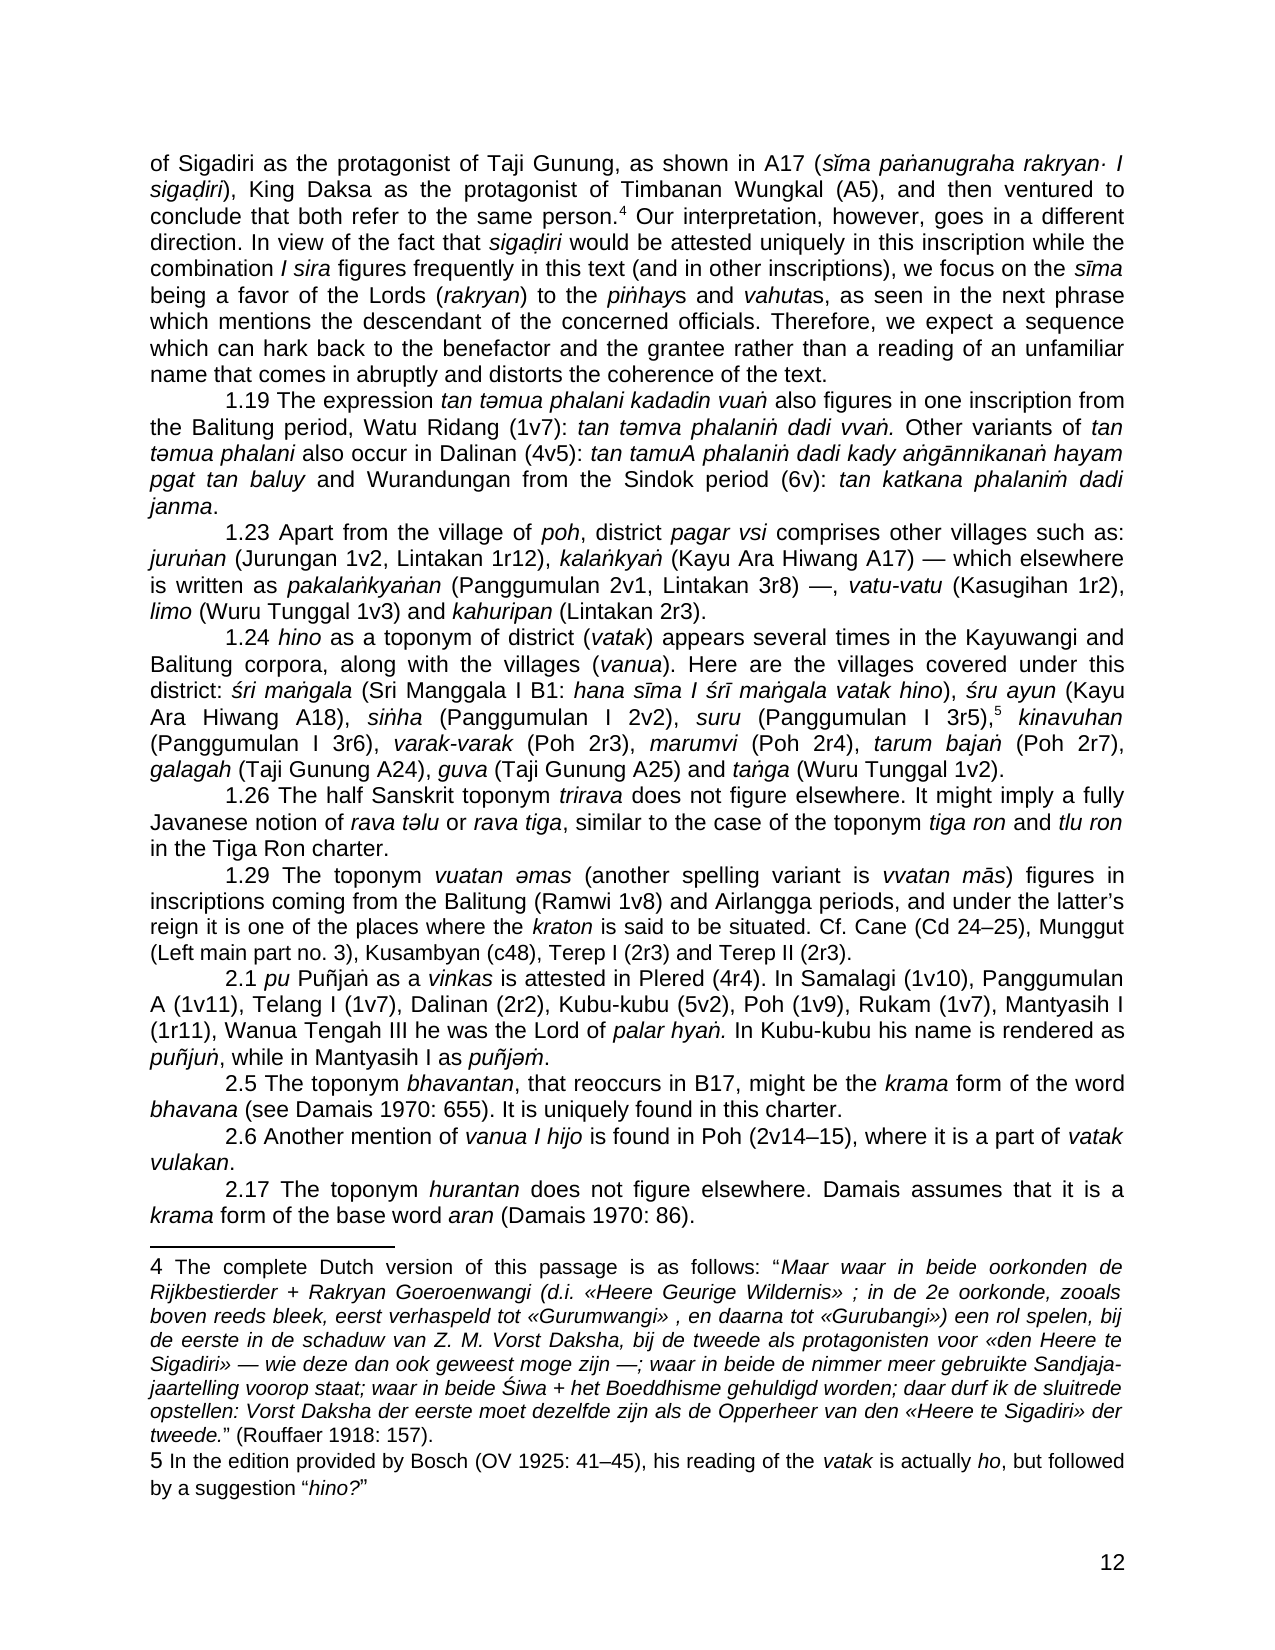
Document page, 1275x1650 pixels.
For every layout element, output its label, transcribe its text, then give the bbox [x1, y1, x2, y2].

text 1.26 The half Sanskrit toponym trirava does not figure elsewhere. It might imply a fully Javanese notion of rava təlu or rava tiga, similar to the case of the toponym tiga ron and tlu ron in the Tiga Ron charter. [150, 782, 1125, 862]
text 1.23 Apart from the village of poh, district pagar vsi comprises other villages such as: juruṅan (Jurungan 1v2, Lintakan 1r12), kalaṅkyaṅ (Kayu Ara Hiwang A17) — which elsewhere is written as pakalaṅkyaṅan (Panggumulan 2v1, Lintakan 3r8) —, vatu-vatu (Kasugihan 1r2), limo (Wuru Tunggal 1v3) and kahuripan (Lintakan 2r3). [150, 519, 1125, 624]
text The complete Dutch version of this passage is as follows: “Maar waar in beide oorkonden de Rijkbestierder + Rakryan Goeroenwangi (d.i. «Heere Geurige Wildernis» ; in de 2e oorkonde, zooals boven reeds bleek, eerst verhaspeld tot «Gurumwangi» , en daarna tot «Gurubangi») een rol spelen, bij de eerste in de schaduw van Z. M. Vorst Daksha, bij de tweede als protagonisten voor «den Heere te Sigadiri» — wie deze dan ook geweest moge zijn —; waar in beide de nimmer meer gebruikte Sandjaja-jaartelling voorop staat; waar in beide Śiwa + het Boeddhisme gehuldigd worden; daar durf ik de sluitrede opstellen: Vorst Daksha der eerste moet dezelfde zijn als de Opperheer van den «Heere te Sigadiri» der tweede.” (Rouffaer 1918: 157). [150, 1253, 1125, 1447]
text 2.17 The toponym hurantan does not figure elsewhere. Damais assumes that it is a krama form of the base word aran (Damais 1970: 86). [150, 1176, 1125, 1228]
text of Sigadiri as the protagonist of Taji Gunung, as shown in A17 (sĭma paṅanugraha rakryan· I sigaḍiri), King Daksa as the protagonist of Timbanan Wungkal (A5), and then ventured to conclude that both refer to the same person. Our interpretation, however, goes in a different direction. In view of the fact that sigaḍiri would be attested uniquely in this inscription while the combination I sira figures frequently in this text (and in other inscriptions), we focus on the sīma being a favor of the Lords (rakryan) to the piṅhays and vahutas, as seen in the next phrase which mentions the descendant of the concerned officials. Therefore, we expect a sequence which can hark back to the benefactor and the grantee rather than a reading of an unfamiliar name that comes in abruptly and distorts the coherence of the text. [150, 150, 1125, 387]
text In the edition provided by Bosch (OV 1925: 41–45), his reading of the vatak is actually ho, but followed by a suggestion “hino?” [150, 1447, 1125, 1500]
text 2.1 pu Puñjaṅ as a vinkas is attested in Plered (4r4). In Samalagi (1v10), Panggumulan A (1v11), Telang I (1v7), Dalinan (2r2), Kubu-kubu (5v2), Poh (1v9), Rukam (1v7), Mantyasih I (1r11), Wanua Tengah III he was the Lord of palar hyaṅ. In Kubu-kubu his name is rendered as puñjuṅ, while in Mantyasih I as puñjəṁ. [150, 965, 1125, 1070]
text 1.29 The toponym vuatan əmas (another spelling variant is vvatan mās) figures in inscriptions coming from the Balitung (Ramwi 1v8) and Airlangga periods, and under the latter’s reign it is one of the places where the kraton is said to be situated. Cf. Cane (Cd 24–25), Munggut (Left main part no. 3), Kusambyan (c48), Terep I (2r3) and Terep II (2r3). [150, 862, 1125, 965]
text 2.6 Another mention of vanua I hijo is found in Poh (2v14–15), where it is a part of vatak vulakan. [150, 1123, 1125, 1176]
text 1.19 The expression tan təmua phalani kadadin vuaṅ also figures in one inscription from the Balitung period, Watu Ridang (1v7): tan təmva phalaniṅ dadi vvaṅ. Other variants of tan təmua phalani also occur in Dalinan (4v5): tan tamuA phalaniṅ dadi kady aṅgānnikanaṅ hayam pgat tan baluy and Wurandungan from the Sindok period (6v): tan katkana phalaniṁ dadi janma. [150, 387, 1125, 519]
text 2.5 The toponym bhavantan, that reoccurs in B17, might be the krama form of the word bhavana (see Damais 1970: 655). It is uniquely found in this charter. [150, 1070, 1125, 1123]
text 1.24 hino as a toponym of district (vatak) appears several times in the Kayuwangi and Balitung corpora, along with the villages (vanua). Here are the villages covered under this district: śri maṅgala (Sri Manggala I B1: hana sīma I śrī maṅgala vatak hino), śru ayun (Kayu Ara Hiwang A18), siṅha (Panggumulan I 2v2), suru (Panggumulan I 3r5), kinavuhan (Panggumulan I 3r6), varak-varak (Poh 2r3), marumvi (Poh 2r4), tarum bajaṅ (Poh 2r7), galagah (Taji Gunung A24), guva (Taji Gunung A25) and taṅga (Wuru Tunggal 1v2). [150, 624, 1125, 782]
